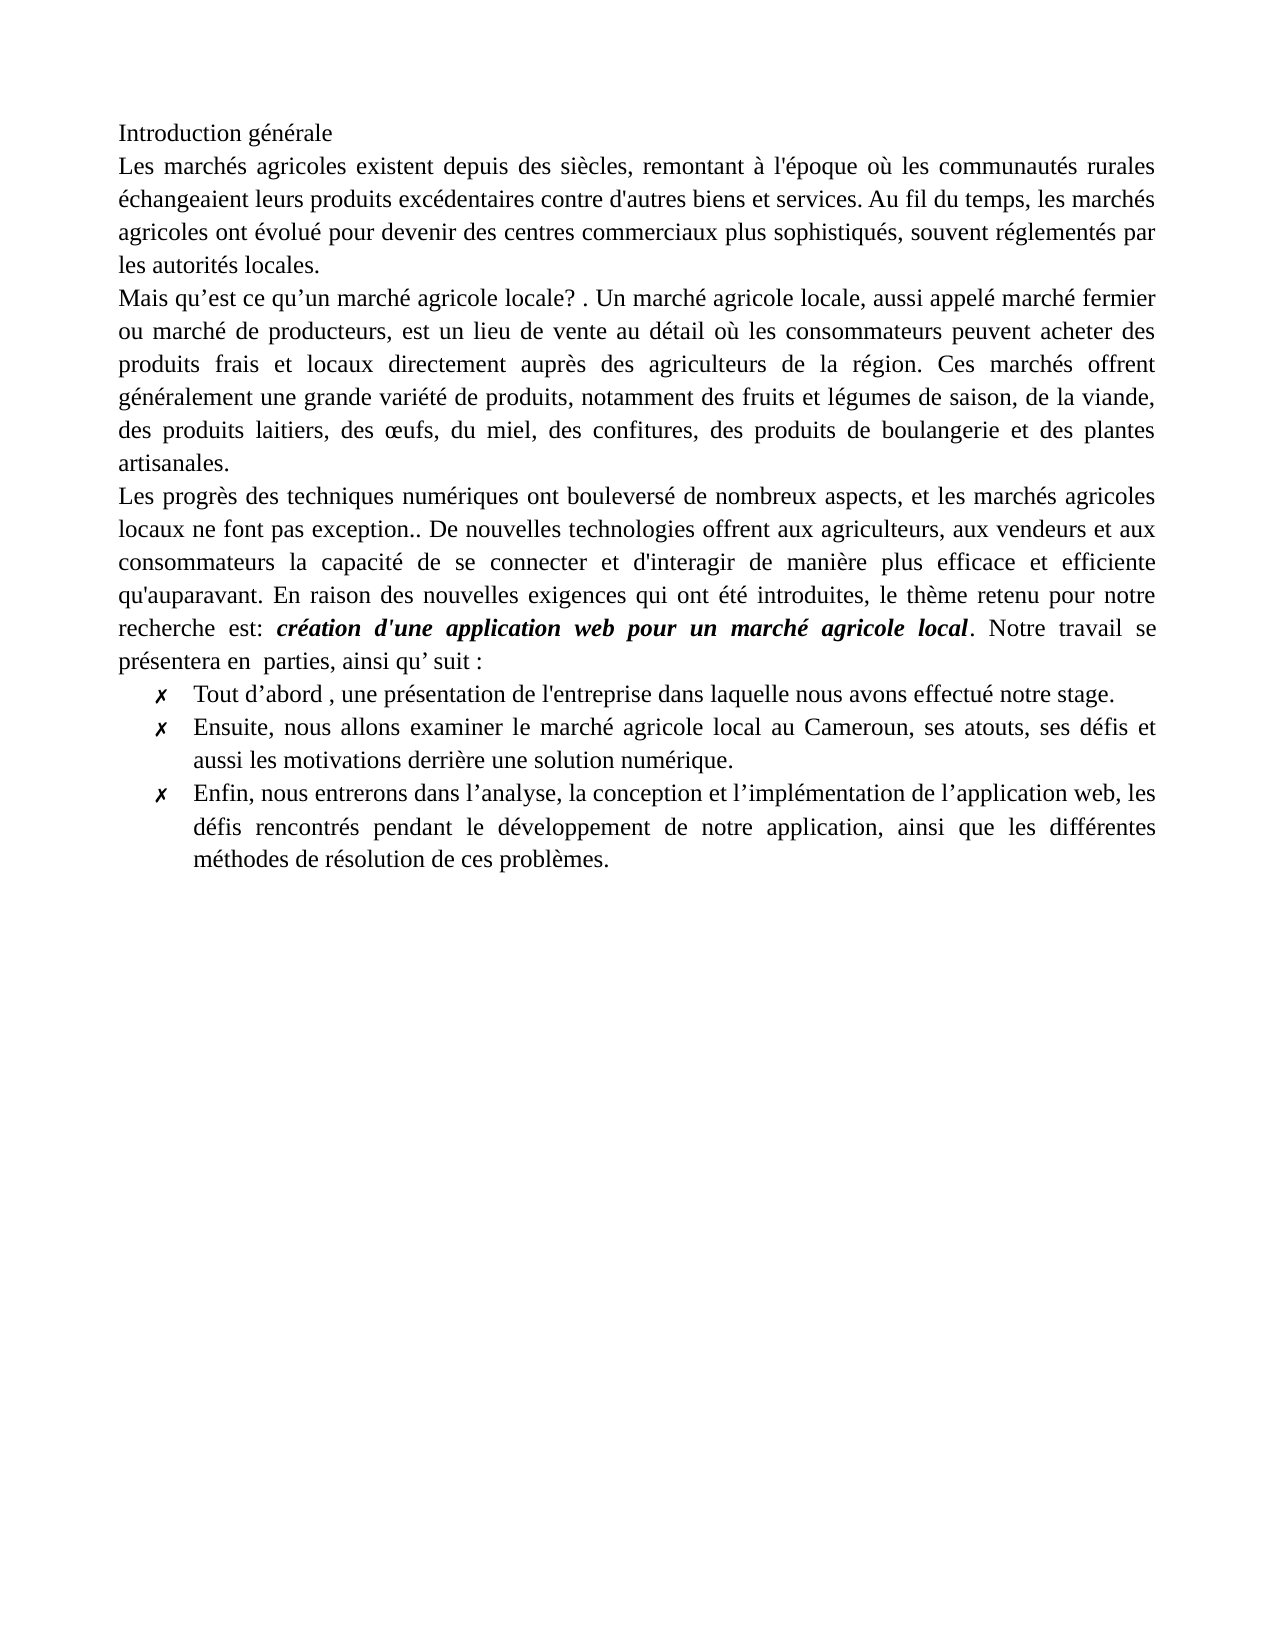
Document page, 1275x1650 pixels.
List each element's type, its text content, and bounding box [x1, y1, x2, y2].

list Tout d’abord , une présentation de l'entreprise dans laquelle nous avons effectué notre stage. [156, 679, 1157, 708]
text Les marchés agricoles existent depuis des siècles, remontant à l'époque où les communautés rurales échangeaient leurs produits excédentaires contre d'autres biens et services. Au fil du temps, les marchés agricoles ont évolué pour devenir des centres commerciaux plus sophistiqués, souvent réglementés par les autorités locales. [118, 151, 1157, 279]
list Ensuite, nous allons examiner le marché agricole local au Cameroun, ses atouts, ses défis et aussi les motivations derrière une solution numérique. [156, 712, 1157, 774]
list Enfin, nous entrerons dans l’analyse, la conception et l’implémentation de l’application web, les défis rencontrés pendant le développement de notre application, ainsi que les différentes méthodes de résolution de ces problèmes. [156, 778, 1157, 873]
subtitle Introduction générale [118, 118, 1157, 147]
text Mais qu’est ce qu’un marché agricole locale? . Un marché agricole locale, aussi appelé marché fermier ou marché de producteurs, est un lieu de vente au détail où les consommateurs peuvent acheter des produits frais et locaux directement auprès des agriculteurs de la région. Ces marchés offrent généralement une grande variété de produits, notamment des fruits et légumes de saison, de la viande, des produits laitiers, des œufs, du miel, des confitures, des produits de boulangerie et des plantes artisanales. [118, 283, 1157, 477]
text Les progrès des techniques numériques ont bouleversé de nombreux aspects, et les marchés agricoles locaux ne font pas exception.. De nouvelles technologies offrent aux agriculteurs, aux vendeurs et aux consommateurs la capacité de se connecter et d'interagir de manière plus efficace et efficiente qu'auparavant. En raison des nouvelles exigences qui ont été introduites, le thème retenu pour notre recherche est: création d'une application web pour un marché agricole local. Notre travail se présentera en parties, ainsi qu’ suit : [118, 481, 1157, 675]
